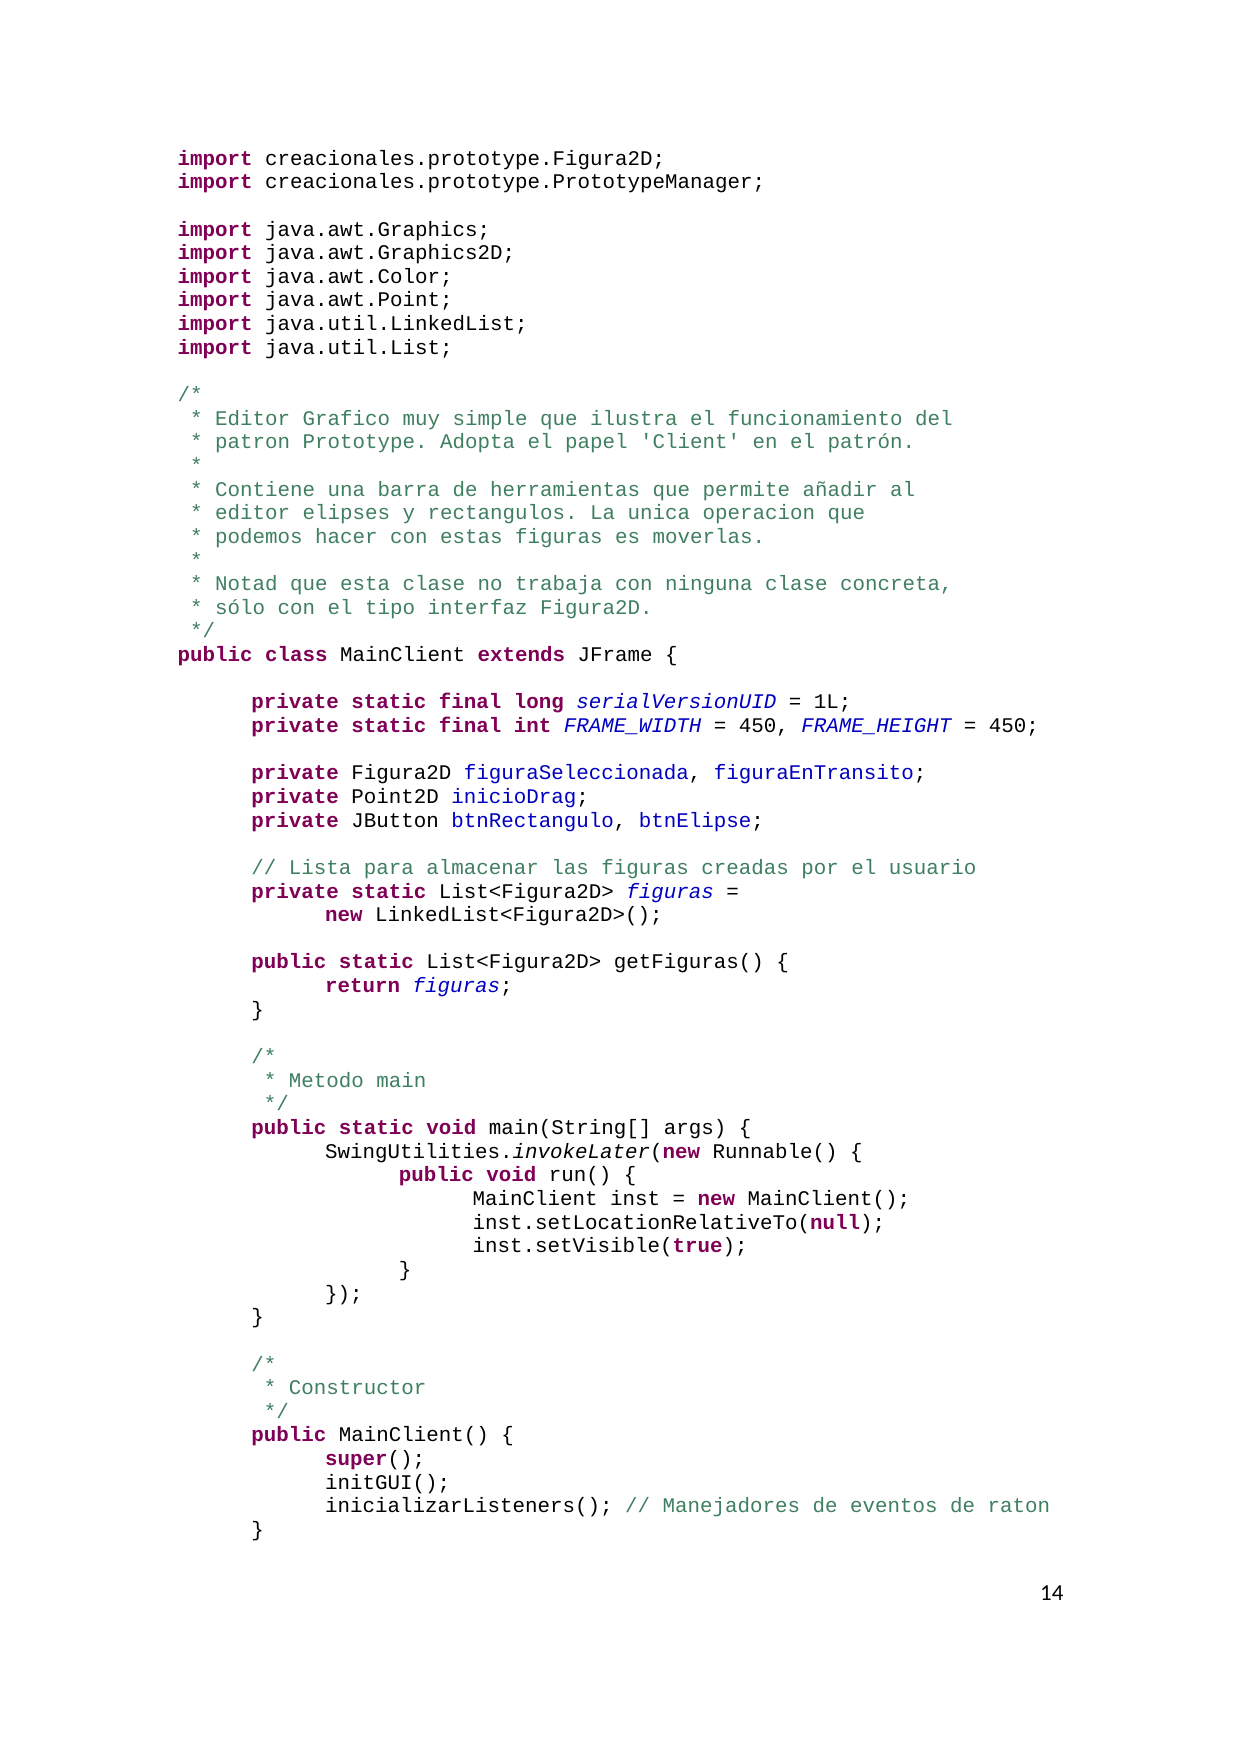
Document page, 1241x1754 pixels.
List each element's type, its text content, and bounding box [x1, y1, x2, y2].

text } [177, 1259, 1063, 1283]
text import creacionales.prototype.Figura2D; [177, 148, 1063, 171]
text inst.setLocationRelativeTo(null); [177, 1212, 1063, 1235]
text public MainClient() { [177, 1424, 1063, 1448]
text private JButton btnRectangulo, btnElipse; [177, 810, 1063, 833]
text } [177, 1306, 1063, 1330]
text public static void main(String[] args) { [177, 1117, 1063, 1141]
text * Constructor [177, 1377, 1063, 1401]
text * Contiene una barra de herramientas que permite añadir al [177, 479, 1063, 502]
text private Figura2D figuraSeleccionada, figuraEnTransito; [177, 762, 1063, 786]
text super(); [177, 1448, 1063, 1472]
text }); [177, 1283, 1063, 1306]
text import java.awt.Color; [177, 266, 1063, 289]
text import java.util.LinkedList; [177, 313, 1063, 337]
text import java.awt.Graphics; [177, 218, 1063, 242]
text } [177, 999, 1063, 1022]
text /* [177, 384, 1063, 408]
text * podemos hacer con estas figuras es moverlas. [177, 526, 1063, 549]
text inst.setVisible(true); [177, 1235, 1063, 1259]
text /* [177, 1353, 1063, 1377]
text import java.awt.Graphics2D; [177, 242, 1063, 266]
text * [177, 549, 1063, 573]
text import java.util.List; [177, 337, 1063, 360]
text public static List<Figura2D> getFiguras() { [177, 952, 1063, 975]
text import creacionales.prototype.PrototypeManager; [177, 171, 1063, 195]
text private static final int FRAME_WIDTH = 450, FRAME_HEIGHT = 450; [177, 715, 1063, 739]
text private static final long serialVersionUID = 1L; [177, 691, 1063, 715]
text * Editor Grafico muy simple que ilustra el funcionamiento del [177, 408, 1063, 431]
text */ [177, 1093, 1063, 1117]
text /* [177, 1046, 1063, 1070]
text import java.awt.Point; [177, 289, 1063, 313]
text * sólo con el tipo interfaz Figura2D. [177, 597, 1063, 621]
text } [177, 1519, 1063, 1543]
text * Metodo main [177, 1070, 1063, 1093]
text // Lista para almacenar las figuras creadas por el usuario [177, 857, 1063, 881]
text initGUI(); [177, 1472, 1063, 1495]
text inicializarListeners(); // Manejadores de eventos de raton [177, 1495, 1063, 1519]
text public void run() { [177, 1164, 1063, 1188]
text * Notad que esta clase no trabaja con ninguna clase concreta, [177, 573, 1063, 597]
text SwingUtilities.invokeLater(new Runnable() { [177, 1141, 1063, 1164]
text private Point2D inicioDrag; [177, 786, 1063, 810]
text private static List<Figura2D> figuras = [177, 881, 1063, 904]
text return figuras; [177, 975, 1063, 999]
text * editor elipses y rectangulos. La unica operacion que [177, 502, 1063, 526]
text * patron Prototype. Adopta el papel 'Client' en el patrón. [177, 431, 1063, 455]
text public class MainClient extends JFrame { [177, 644, 1063, 668]
text MainClient inst = new MainClient(); [177, 1188, 1063, 1212]
text * [177, 455, 1063, 479]
text new LinkedList<Figura2D>(); [177, 904, 1063, 928]
text */ [177, 1401, 1063, 1424]
text */ [177, 621, 1063, 644]
